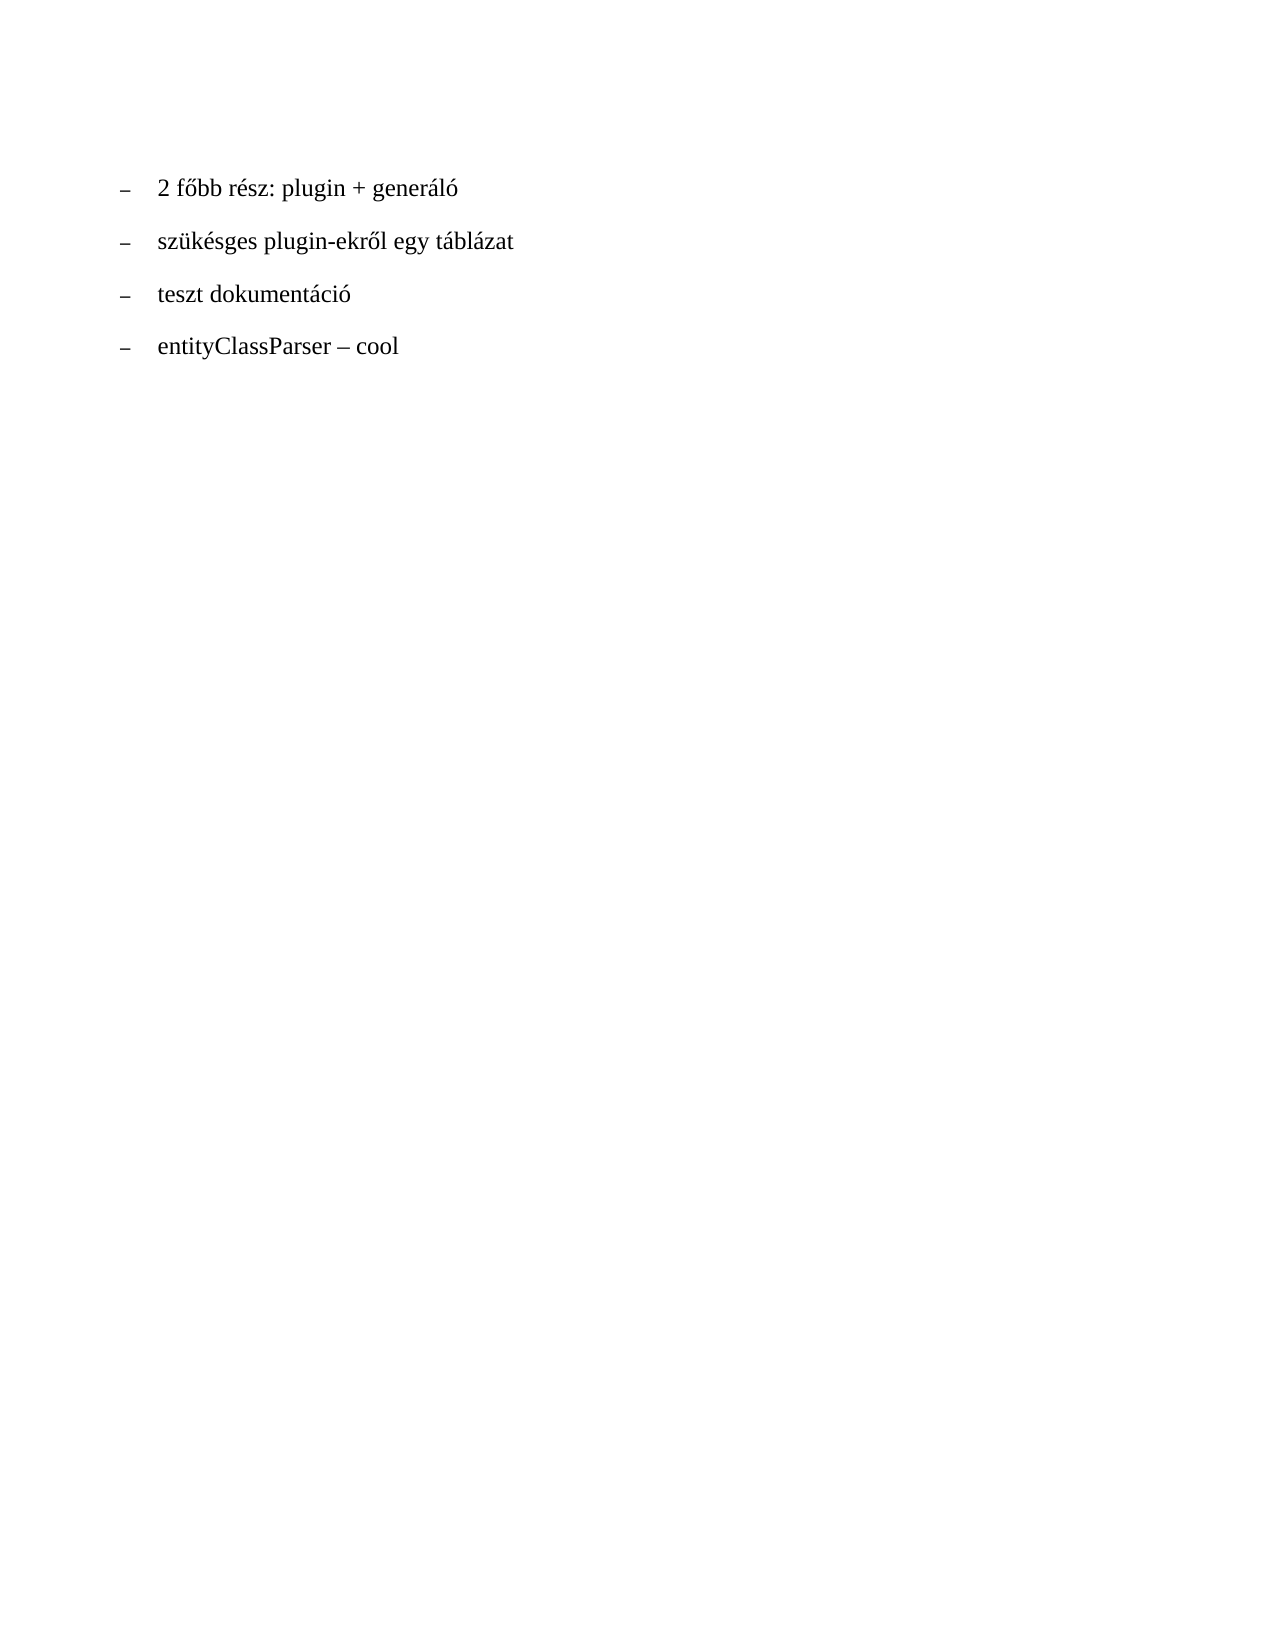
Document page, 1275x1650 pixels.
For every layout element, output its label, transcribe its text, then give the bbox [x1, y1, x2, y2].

list 2 főbb rész: plugin + generáló [120, 173, 1155, 202]
list szükésges plugin-ekről egy táblázat [120, 226, 1155, 255]
list entityClassParser – cool [120, 331, 1155, 360]
list teszt dokumentáció [120, 279, 1155, 307]
